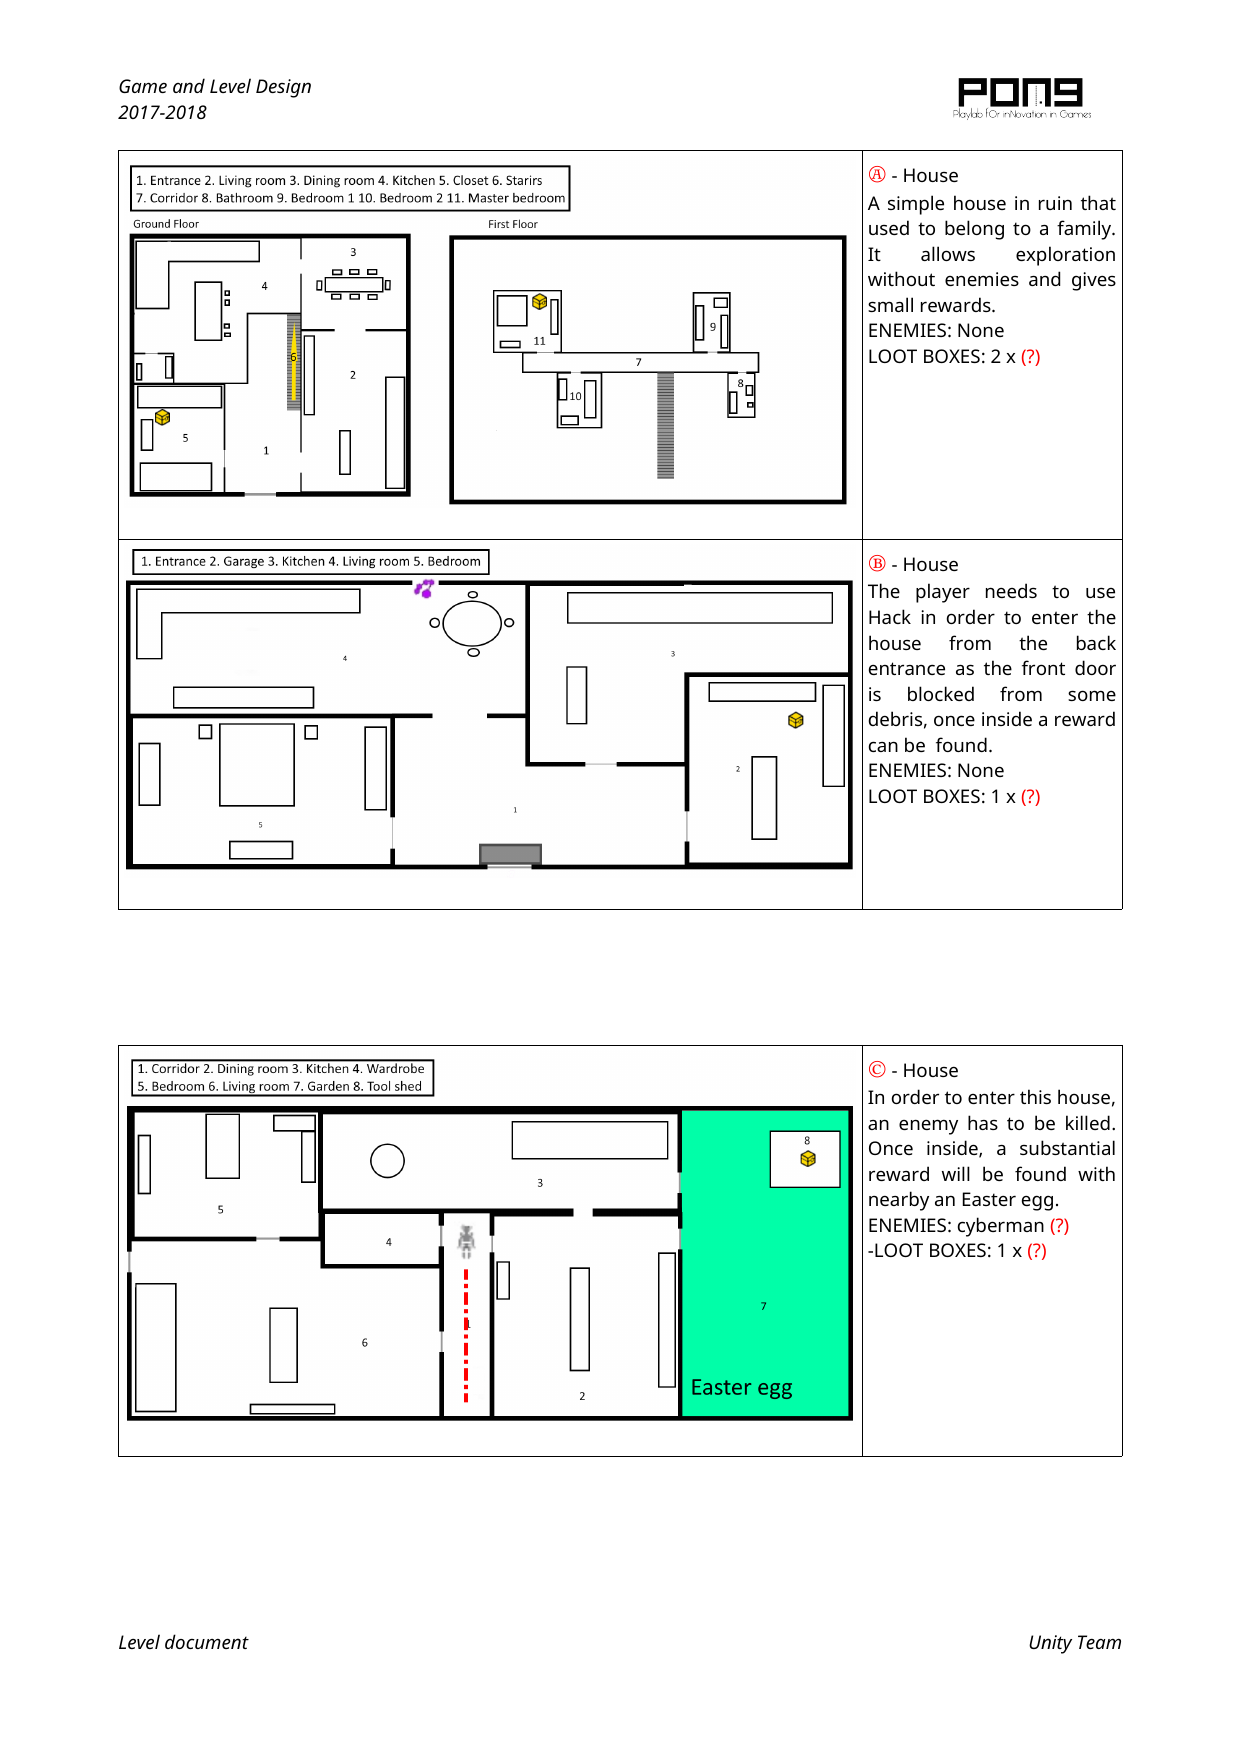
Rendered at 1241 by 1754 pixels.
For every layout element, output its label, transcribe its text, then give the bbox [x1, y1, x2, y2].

picture [923, 73, 1122, 124]
table_header Ⓒ - House In order to enter this house, an enemy has to be killed. Once inside, a substantial reward will be found with nearby an Easter egg. ENEMIES: cyberman (?) -LOOT BOXES: 1 x (?) [863, 1046, 1122, 1456]
table_header Ⓐ - House A simple house in ruin that used to belong to a family. It allows exploration without enemies and gives small rewards. ENEMIES: None LOOT BOXES: 2 x (?) [863, 151, 1122, 539]
table_cell [119, 540, 862, 909]
picture [123, 156, 857, 508]
picture [123, 1050, 857, 1425]
picture [123, 544, 857, 878]
table_header [119, 151, 862, 539]
table_header [119, 1046, 862, 1456]
table_cell Ⓑ - House The player needs to use Hack in order to enter the house from the back entrance as the front door is blocked from some debris, once inside a reward can be found. ENEMIES: None LOOT BOXES: 1 x (?) [863, 540, 1122, 909]
